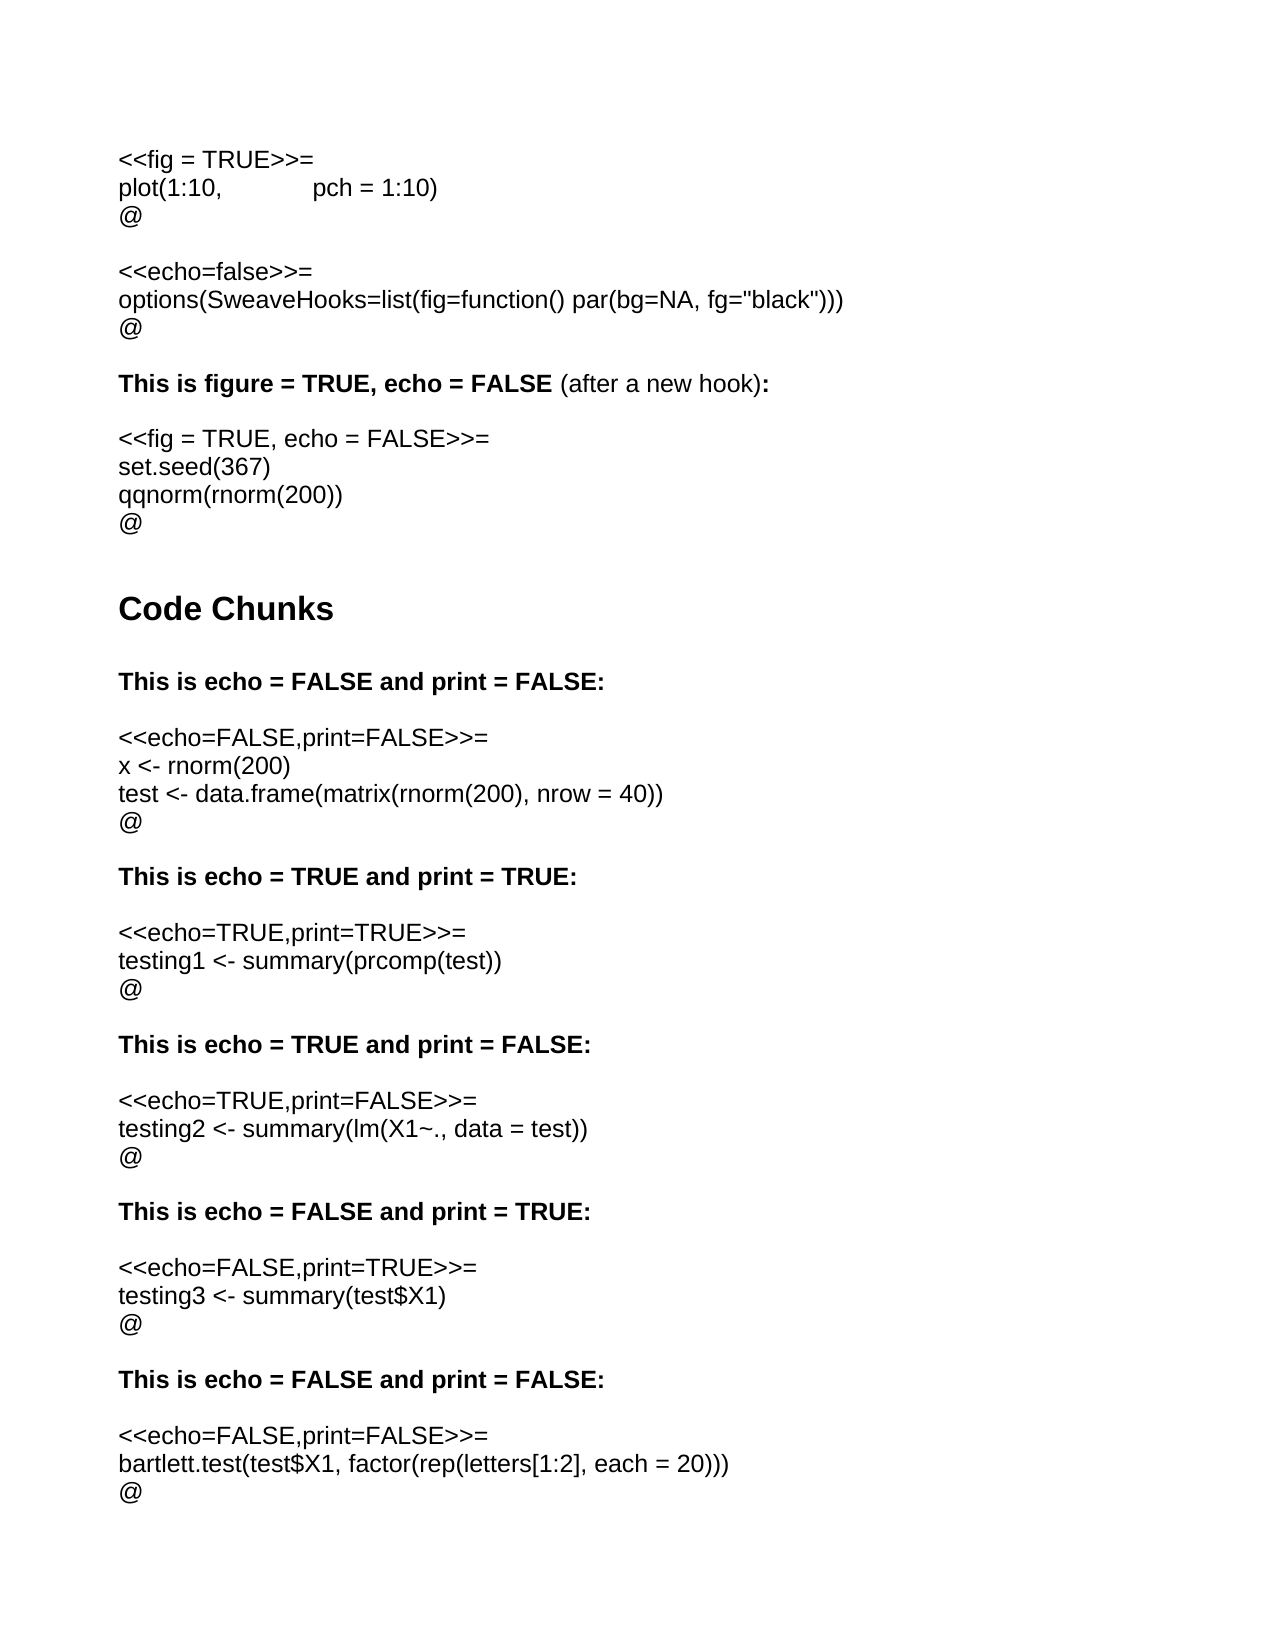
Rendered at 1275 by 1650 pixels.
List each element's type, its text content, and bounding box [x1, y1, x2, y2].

text This is echo = FALSE and print = FALSE: [118, 1366, 1157, 1393]
text <<echo=FALSE,print=TRUE>>= [118, 1254, 1157, 1282]
text <<fig = TRUE, echo = FALSE>>= [118, 425, 1157, 453]
text This is echo = FALSE and print = TRUE: [118, 1198, 1157, 1226]
text plot(1:10, pch = 1:10) @ [118, 174, 1157, 230]
text <<echo=FALSE,print=FALSE>>= [118, 1421, 1157, 1449]
text testing1 <- summary(prcomp(test)) @ [118, 947, 1157, 1003]
text This is echo = TRUE and print = TRUE: [118, 863, 1157, 891]
text options(SweaveHooks=list(fig=function() par(bg=NA, fg="black"))) [118, 286, 1157, 313]
text This is echo = TRUE and print = FALSE: [118, 1031, 1157, 1058]
text <<fig = TRUE>>= [118, 146, 1157, 174]
text <<echo=TRUE,print=TRUE>>= [118, 919, 1157, 947]
text testing2 <- summary(lm(X1~., data = test)) @ [118, 1114, 1157, 1170]
text @ [118, 807, 1157, 835]
text <<echo=false>>= [118, 258, 1157, 286]
text This is echo = FALSE and print = FALSE: [118, 668, 1157, 696]
text <<echo=TRUE,print=FALSE>>= [118, 1086, 1157, 1114]
text x <- rnorm(200) test <- data.frame(matrix(rnorm(200), nrow = 40)) [118, 751, 1157, 807]
text @ [118, 313, 1157, 341]
text This is figure = TRUE, echo = FALSE (after a new hook): [118, 369, 1157, 397]
text bartlett.test(test$X1, factor(rep(letters[1:2], each = 20))) @ [118, 1449, 1157, 1505]
text <<echo=FALSE,print=FALSE>>= [118, 723, 1157, 751]
text qqnorm(rnorm(200)) @ [118, 481, 1157, 537]
text set.seed(367) [118, 453, 1157, 481]
text testing3 <- summary(test$X1) @ [118, 1282, 1157, 1338]
subtitle Code Chunks [118, 590, 1157, 627]
